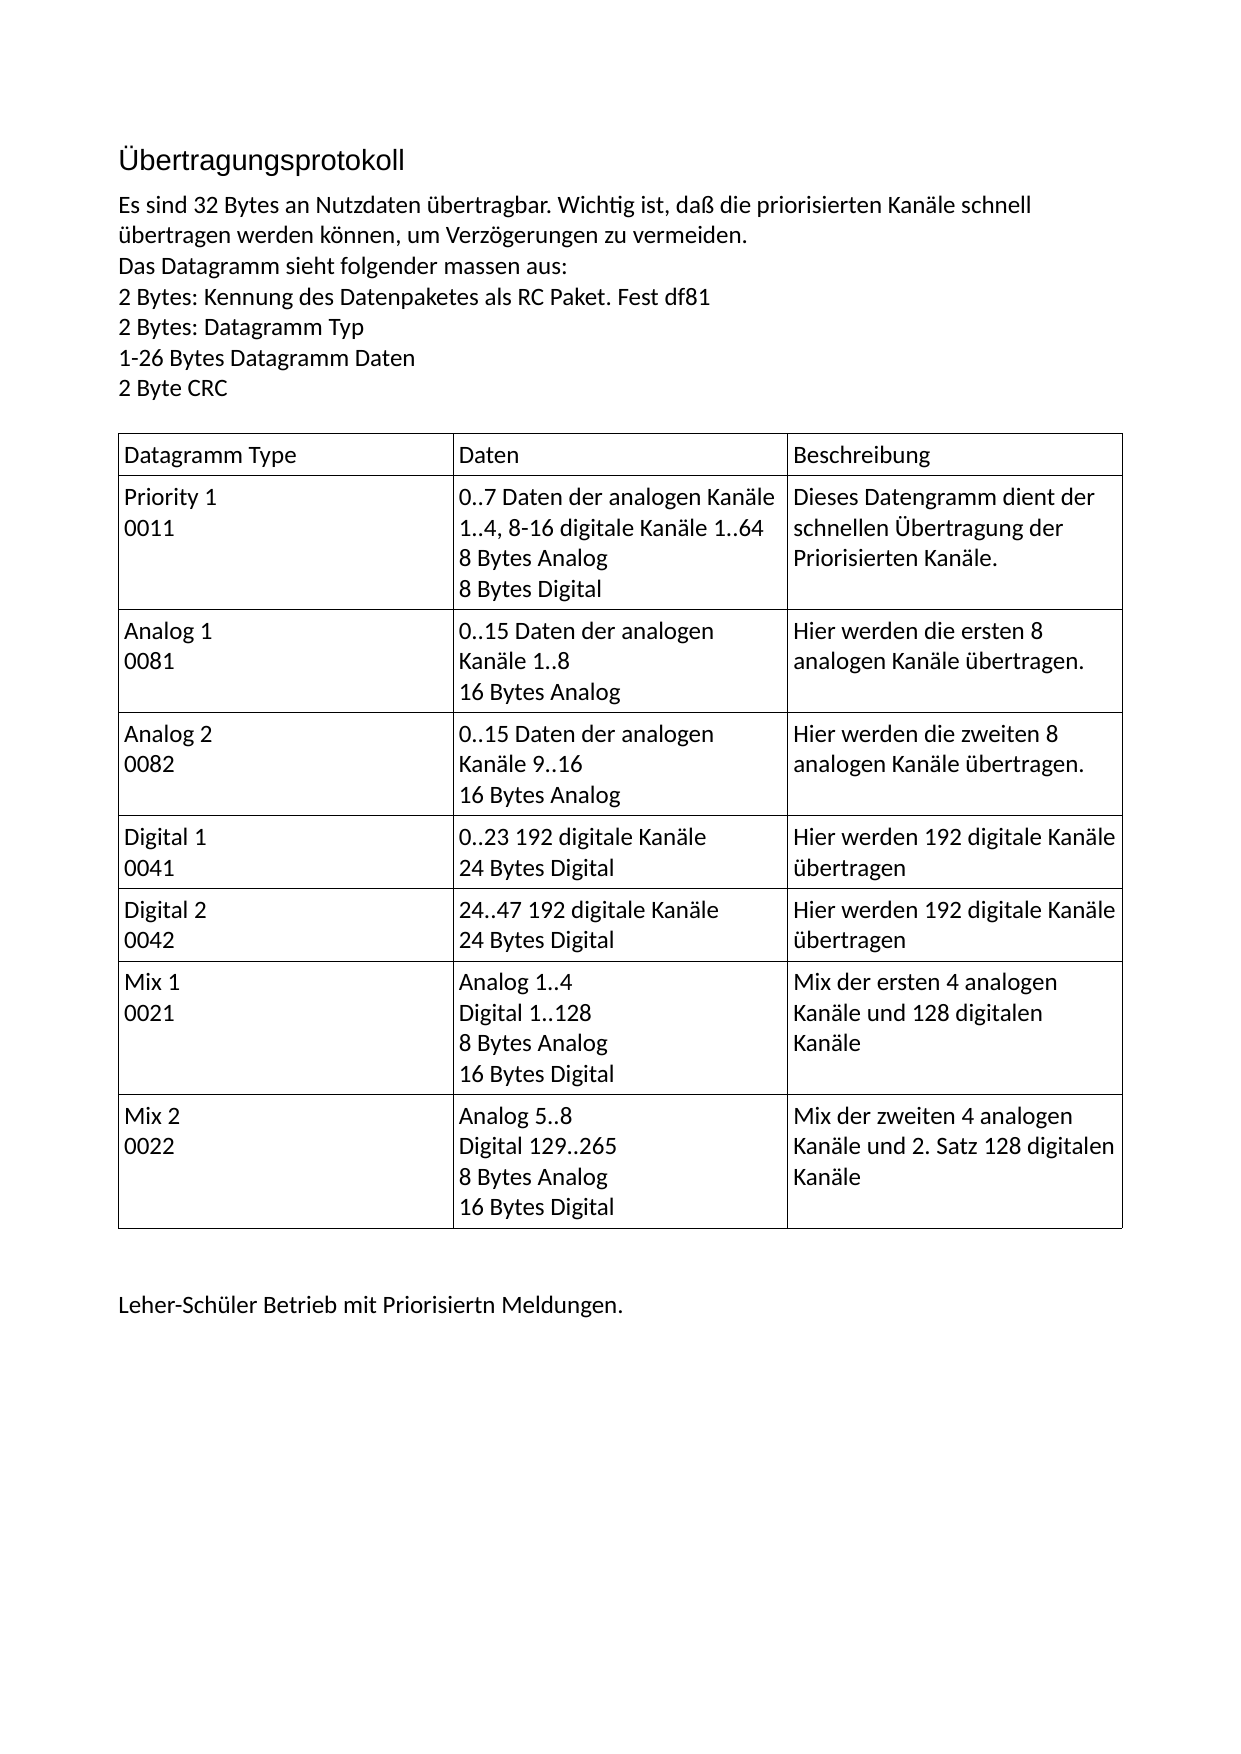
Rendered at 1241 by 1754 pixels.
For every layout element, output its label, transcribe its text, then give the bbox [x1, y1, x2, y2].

table_cell Analog 2 0082 [119, 713, 453, 815]
table_cell Mix 2 0022 [119, 1095, 453, 1228]
table_cell 0..7 Daten der analogen Kanäle 1..4, 8-16 digitale Kanäle 1..64 8 Bytes Analog 8 Bytes Digital [454, 476, 787, 609]
table_cell Mix der zweiten 4 analogen Kanäle und 2. Satz 128 digitalen Kanäle [788, 1095, 1122, 1228]
table_cell Analog 1 0081 [119, 610, 453, 712]
table_cell Analog 1..4 Digital 1..128 8 Bytes Analog 16 Bytes Digital [454, 962, 787, 1094]
table_cell Mix 1 0021 [119, 962, 453, 1094]
table_cell Hier werden die zweiten 8 analogen Kanäle übertragen. [788, 713, 1122, 815]
table_cell Analog 5..8 Digital 129..265 8 Bytes Analog 16 Bytes Digital [454, 1095, 787, 1228]
text Es sind 32 Bytes an Nutzdaten übertragbar. Wichtig ist, daß die priorisierten Kanäle schnell übertragen werden können, um Verzögerungen zu vermeiden. [118, 189, 1122, 250]
table_header Daten [454, 434, 787, 475]
table_cell Digital 2 0042 [119, 889, 453, 961]
table_cell Mix der ersten 4 analogen Kanäle und 128 digitalen Kanäle [788, 962, 1122, 1094]
text 2 Bytes: Kennung des Datenpaketes als RC Paket. Fest df81 [118, 281, 1122, 311]
table_cell Hier werden 192 digitale Kanäle übertragen [788, 816, 1122, 888]
table_cell 0..15 Daten der analogen Kanäle 1..8 16 Bytes Analog [454, 610, 787, 712]
text Leher-Schüler Betrieb mit Priorisiertn Meldungen. [118, 1289, 1122, 1319]
table_header Beschreibung [788, 434, 1122, 475]
subtitle Übertragungsprotokoll [118, 143, 1122, 177]
table_cell 24..47 192 digitale Kanäle 24 Bytes Digital [454, 889, 787, 961]
table_cell Dieses Datengramm dient der schnellen Übertragung der Priorisierten Kanäle. [788, 476, 1122, 609]
table_cell Hier werden 192 digitale Kanäle übertragen [788, 889, 1122, 961]
text 2 Byte CRC [118, 372, 1122, 403]
text 2 Bytes: Datagramm Typ [118, 311, 1122, 342]
text Das Datagramm sieht folgender massen aus: [118, 250, 1122, 281]
table_cell Digital 1 0041 [119, 816, 453, 888]
table_cell 0..15 Daten der analogen Kanäle 9..16 16 Bytes Analog [454, 713, 787, 815]
text 1-26 Bytes Datagramm Daten [118, 342, 1122, 372]
table_header Datagramm Type [119, 434, 453, 475]
table_cell Hier werden die ersten 8 analogen Kanäle übertragen. [788, 610, 1122, 712]
table_cell Priority 1 0011 [119, 476, 453, 609]
table_cell 0..23 192 digitale Kanäle 24 Bytes Digital [454, 816, 787, 888]
